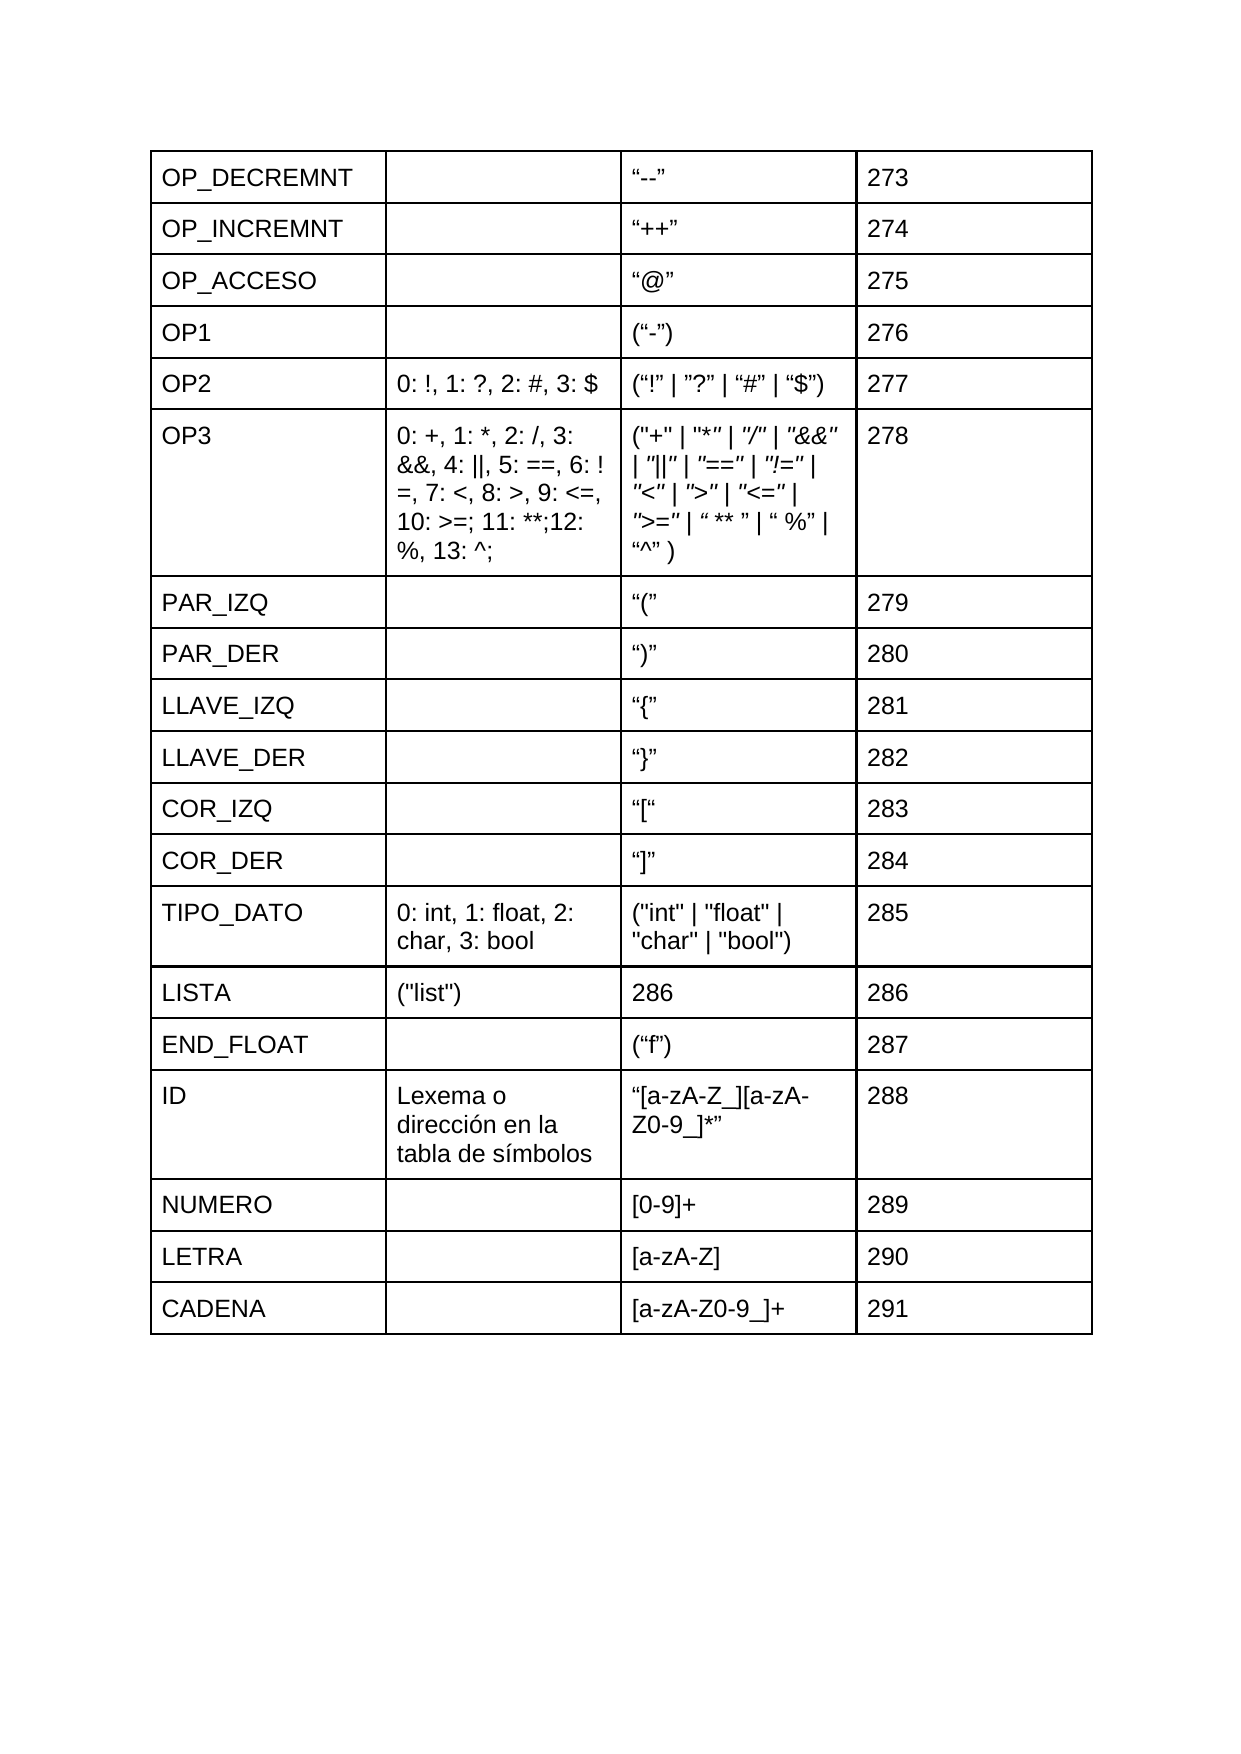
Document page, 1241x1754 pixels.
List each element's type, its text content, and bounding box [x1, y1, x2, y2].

table_cell [387, 784, 620, 833]
table_cell 277 [858, 359, 1091, 408]
table_cell 280 [858, 629, 1091, 678]
table_cell LETRA [152, 1232, 385, 1281]
table_cell “{” [622, 680, 855, 730]
table_cell [387, 204, 620, 253]
table_cell 284 [858, 835, 1091, 885]
table_cell LISTA [152, 968, 385, 1017]
table_cell ("list") [387, 968, 620, 1017]
table_cell [387, 732, 620, 782]
table_cell 288 [858, 1071, 1091, 1178]
table_cell 290 [858, 1232, 1091, 1281]
table_cell 287 [858, 1019, 1091, 1069]
table_cell “[“ [622, 784, 855, 833]
table_cell 285 [858, 887, 1091, 965]
table_cell [387, 680, 620, 730]
table_cell 278 [858, 410, 1091, 575]
table_cell 289 [858, 1180, 1091, 1229]
table_cell [a-zA-Z] [622, 1232, 855, 1281]
table_cell OP3 [152, 410, 385, 575]
table_cell [387, 255, 620, 305]
table_cell (“-”) [622, 307, 855, 357]
table_cell TIPO_DATO [152, 887, 385, 965]
table_cell 276 [858, 307, 1091, 357]
table_cell [a-zA-Z0-9_]+ [622, 1283, 855, 1333]
table_cell “[a-zA-Z_][a-zA-Z0-9_]*” [622, 1071, 855, 1178]
table_cell (“f”) [622, 1019, 855, 1069]
table_cell LLAVE_DER [152, 732, 385, 782]
table_cell [387, 1283, 620, 1333]
table_cell PAR_DER [152, 629, 385, 678]
table_cell “++” [622, 204, 855, 253]
table_cell ID [152, 1071, 385, 1178]
table_cell OP_INCREMNT [152, 204, 385, 253]
table_cell 282 [858, 732, 1091, 782]
table_cell [387, 1232, 620, 1281]
table_cell “}” [622, 732, 855, 782]
table_cell 291 [858, 1283, 1091, 1333]
table_cell “@” [622, 255, 855, 305]
table_cell ("int" | "float" | "char" | "bool") [622, 887, 855, 965]
table_cell OP2 [152, 359, 385, 408]
table_cell LLAVE_IZQ [152, 680, 385, 730]
table_cell “(” [622, 577, 855, 627]
table_cell 283 [858, 784, 1091, 833]
table_cell OP_ACCESO [152, 255, 385, 305]
table_cell OP1 [152, 307, 385, 357]
table_cell 274 [858, 204, 1091, 253]
table_cell CADENA [152, 1283, 385, 1333]
table_cell ("+" | "*" | "/" | "&&" | "||" | "==" | "!=" | "<" | ">" | "<=" | ">=" | “ ** ” | “ %” | “^” ) [622, 410, 855, 575]
table_cell Lexema o dirección en la tabla de símbolos [387, 1071, 620, 1178]
table_cell [387, 629, 620, 678]
table_cell COR_IZQ [152, 784, 385, 833]
table_cell END_FLOAT [152, 1019, 385, 1069]
table_cell 0: int, 1: float, 2: char, 3: bool [387, 887, 620, 965]
table_cell 281 [858, 680, 1091, 730]
table_cell [387, 1019, 620, 1069]
table_cell 279 [858, 577, 1091, 627]
table_cell [387, 577, 620, 627]
table_cell NUMERO [152, 1180, 385, 1229]
table_cell 273 [858, 152, 1091, 202]
table_cell [387, 152, 620, 202]
table_cell [387, 307, 620, 357]
table_cell 286 [858, 968, 1091, 1017]
table_cell 0: +, 1: *, 2: /, 3: &&, 4: ||, 5: ==, 6: !=, 7: <, 8: >, 9: <=, 10: >=; 11: **;12: %, 13: ^; [387, 410, 620, 575]
table_cell COR_DER [152, 835, 385, 885]
table_cell 0: !, 1: ?, 2: #, 3: $ [387, 359, 620, 408]
table_cell PAR_IZQ [152, 577, 385, 627]
table_cell (“!” | ”?” | “#” | “$”) [622, 359, 855, 408]
table_cell “]” [622, 835, 855, 885]
table_cell [387, 1180, 620, 1229]
table_cell [387, 835, 620, 885]
table_cell [0-9]+ [622, 1180, 855, 1229]
table_cell “)” [622, 629, 855, 678]
table_cell “--” [622, 152, 855, 202]
table_cell OP_DECREMNT [152, 152, 385, 202]
table_cell 275 [858, 255, 1091, 305]
table_cell 286 [622, 968, 855, 1017]
